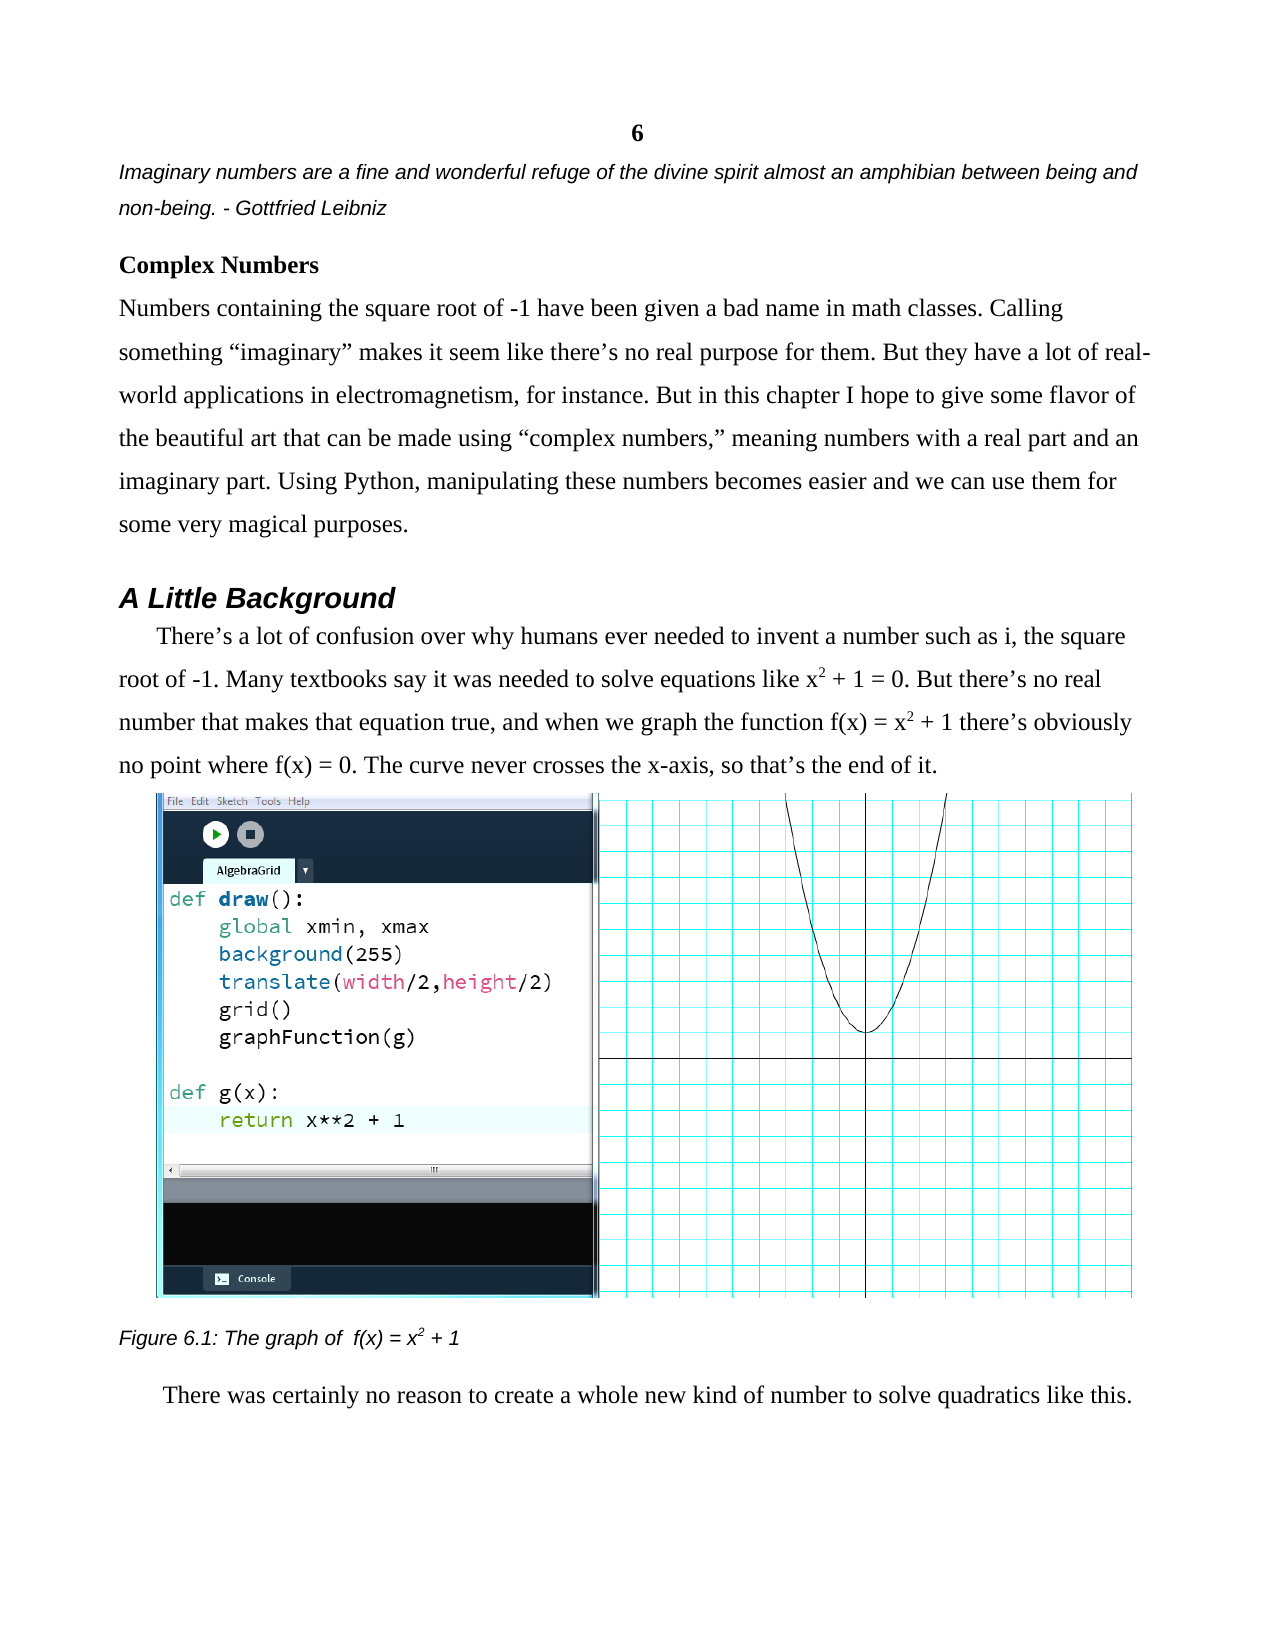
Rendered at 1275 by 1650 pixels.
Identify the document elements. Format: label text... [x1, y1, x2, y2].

text Numbers containing the square root of -1 have been given a bad name in math classes. Calling something “imaginary” makes it seem like there’s no real purpose for them. But they have a lot of real-world applications in electromagnetism, for instance. But in this chapter I hope to give some flavor of the beautiful art that can be made using “complex numbers,” meaning numbers with a real part and an imaginary part. Using Python, manipulating these numbers becomes easier and we can use them for some very magical purposes. [118, 293, 1156, 538]
text There was certainly no reason to create a whole new kind of number to solve quadratics like this. [118, 1380, 1156, 1409]
subtitle A Little Background [118, 581, 1156, 615]
text There’s a lot of confusion over why humans ever needed to invent a number such as i, the square root of -1. Many textbooks say it was needed to solve equations like x2 + 1 = 0. But there’s no real number that makes that equation true, and when we graph the function f(x) = x2 + 1 there’s obviously no point where f(x) = 0. The curve never crosses the x-axis, so that’s the end of it. [118, 621, 1156, 779]
text Figure 6.1: The graph of f(x) = x2 + 1 [118, 1325, 1156, 1349]
text Imaginary numbers are a fine and wonderful refuge of the divine spirit almost an amphibian between being and non-being. - Gottfried Leibniz [118, 160, 1156, 220]
text 6 [118, 118, 1156, 147]
picture [156, 793, 1132, 1298]
title Complex Numbers [118, 250, 1156, 279]
